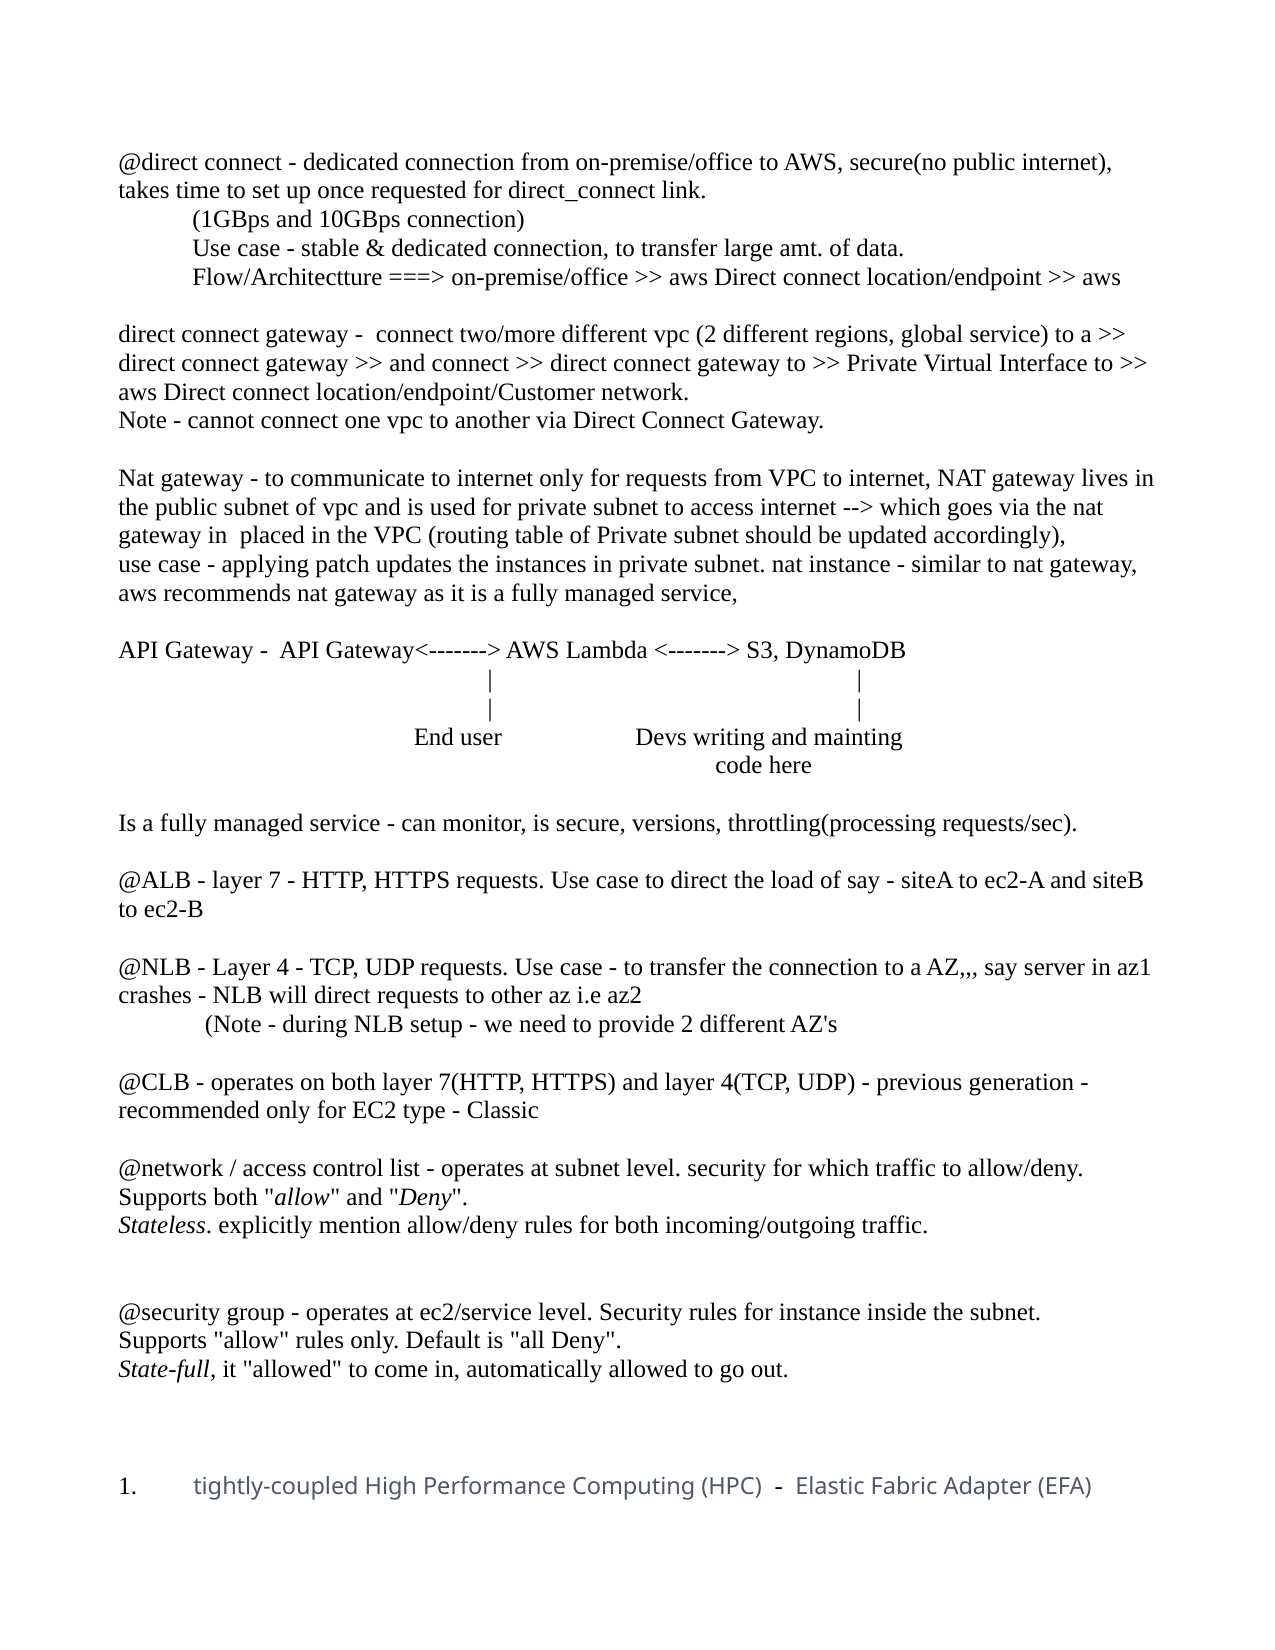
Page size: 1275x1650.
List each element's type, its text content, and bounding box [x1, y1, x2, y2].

text End user Devs writing and mainting [118, 722, 1157, 751]
text @NLB - Layer 4 - TCP, UDP requests. Use case - to transfer the connection to a AZ,,, say server in az1 crashes - NLB will direct requests to other az i.e az2 [118, 952, 1157, 1009]
text aws recommends nat gateway as it is a fully managed service, [118, 578, 1157, 607]
text Nat gateway - to communicate to internet only for requests from VPC to internet, NAT gateway lives in the public subnet of vpc and is used for private subnet to access internet --> which goes via the nat gateway in placed in the VPC (routing table of Private subnet should be updated accordingly), [118, 463, 1157, 549]
text @CLB - operates on both layer 7(HTTP, HTTPS) and layer 4(TCP, UDP) - previous generation - recommended only for EC2 type - Classic [118, 1067, 1157, 1124]
text Stateless. explicitly mention allow/deny rules for both incoming/outgoing traffic. [118, 1211, 1157, 1239]
text Use case - stable & dedicated connection, to transfer large amt. of data. [118, 233, 1157, 262]
text Note - cannot connect one vpc to another via Direct Connect Gateway. [118, 406, 1157, 434]
text Flow/Architectture ===> on-premise/office >> aws Direct connect location/endpoint >> aws [118, 262, 1157, 291]
text API Gateway - API Gateway<-------> AWS Lambda <-------> S3, DynamoDB [118, 636, 1157, 664]
list tightly-coupled High Performance Computing (HPC) - Elastic Fabric Adapter (EFA) [118, 1469, 1157, 1501]
text Supports both "allow" and "Deny". [118, 1182, 1157, 1211]
text @ALB - layer 7 - HTTP, HTTPS requests. Use case to direct the load of say - siteA to ec2-A and siteB to ec2-B [118, 866, 1157, 923]
text use case - applying patch updates the instances in private subnet. nat instance - similar to nat gateway, [118, 549, 1157, 578]
text code here [118, 751, 1157, 779]
text (Note - during NLB setup - we need to provide 2 different AZ's [118, 1009, 1157, 1038]
text @network / access control list - operates at subnet level. security for which traffic to allow/deny. [118, 1153, 1157, 1182]
text | | [118, 664, 1157, 693]
text Is a fully managed service - can monitor, is secure, versions, throttling(processing requests/sec). [118, 808, 1157, 837]
text @security group - operates at ec2/service level. Security rules for instance inside the subnet. [118, 1297, 1157, 1326]
text direct connect gateway - connect two/more different vpc (2 different regions, global service) to a >> direct connect gateway >> and connect >> direct connect gateway to >> Private Virtual Interface to >> aws Direct connect location/endpoint/Customer network. [118, 319, 1157, 406]
text (1GBps and 10GBps connection) [118, 204, 1157, 233]
text State-full, it "allowed" to come in, automatically allowed to go out. [118, 1354, 1157, 1383]
text @direct connect - dedicated connection from on-premise/office to AWS, secure(no public internet), takes time to set up once requested for direct_connect link. [118, 147, 1157, 204]
text | | [118, 693, 1157, 722]
text Supports "allow" rules only. Default is "all Deny". [118, 1326, 1157, 1354]
